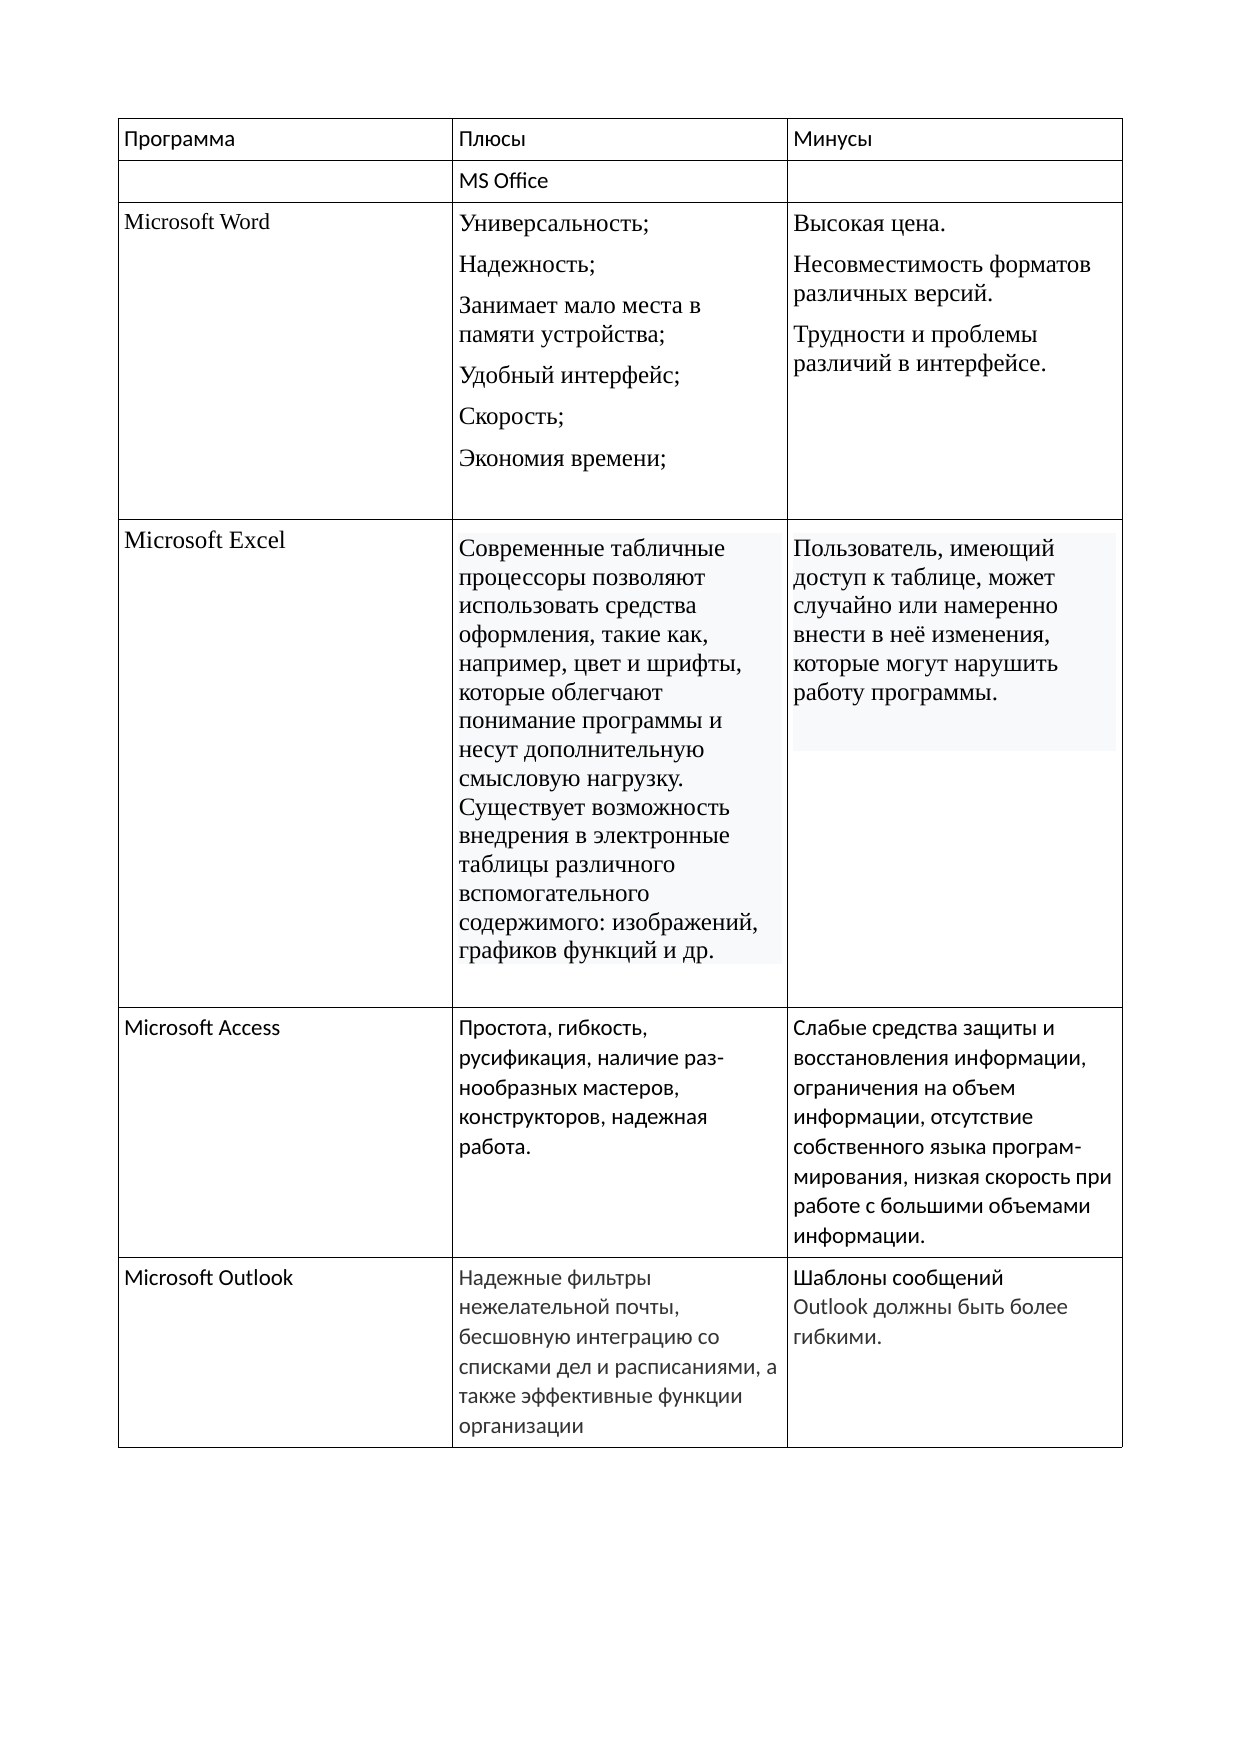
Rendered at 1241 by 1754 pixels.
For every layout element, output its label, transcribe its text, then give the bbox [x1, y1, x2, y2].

table_cell Шаблоны сообщений Outlook должны быть более гибкими. [788, 1258, 1122, 1447]
table_cell [788, 161, 1122, 201]
table_cell Простота, гибкость, русификация, наличие раз­нообразных масте­ров, конструкторов, надежная работа. [453, 1008, 787, 1257]
table_cell Слабые средства защиты и восстановления ин­фор­мации, огра­ни­че­ния на объем информации, отсутствие собственного языка програм­миро­вания, низкая скорость при работе с большими объемами информации. [788, 1008, 1122, 1257]
table_cell Microsoft Outlook [119, 1258, 452, 1447]
table_cell Microsoft Access [119, 1008, 452, 1257]
table_header Программа [119, 119, 452, 160]
table_cell Microsoft Word [119, 203, 452, 518]
table_header Минусы [788, 119, 1122, 160]
table_header Плюсы [453, 119, 787, 160]
table_cell Надежные фильтры нежелательной почты, бесшовную интеграцию со списками дел и расписаниями, а также эффективные функции организации [453, 1258, 787, 1447]
table_cell Современные табличные процессоры позволяют использовать средства оформления, такие как, например, цвет и шрифты, которые облегчают понимание программы и несут дополнительную смысловую нагрузку. Существует возможность внедрения в электронные таблицы различного вспомогательного содержимого: изображений, графиков функций и др. [453, 520, 787, 1007]
table_cell Высокая цена. Несовместимость форматов различных версий. Трудности и проблемы различий в интерфейсе. [788, 203, 1122, 518]
table_cell Пользователь, имеющий доступ к таблице, может случайно или намеренно внести в неё изменения, которые могут нарушить работу программы. [788, 520, 1122, 1007]
table_cell Универсальность; Надежность; Занимает мало места в памяти устройства; Удобный интерфейс; Скорость; Экономия времени; [453, 203, 787, 518]
table_cell [119, 161, 452, 201]
table_cell MS Office [453, 161, 787, 201]
table_cell Microsoft Excel [119, 520, 452, 1007]
